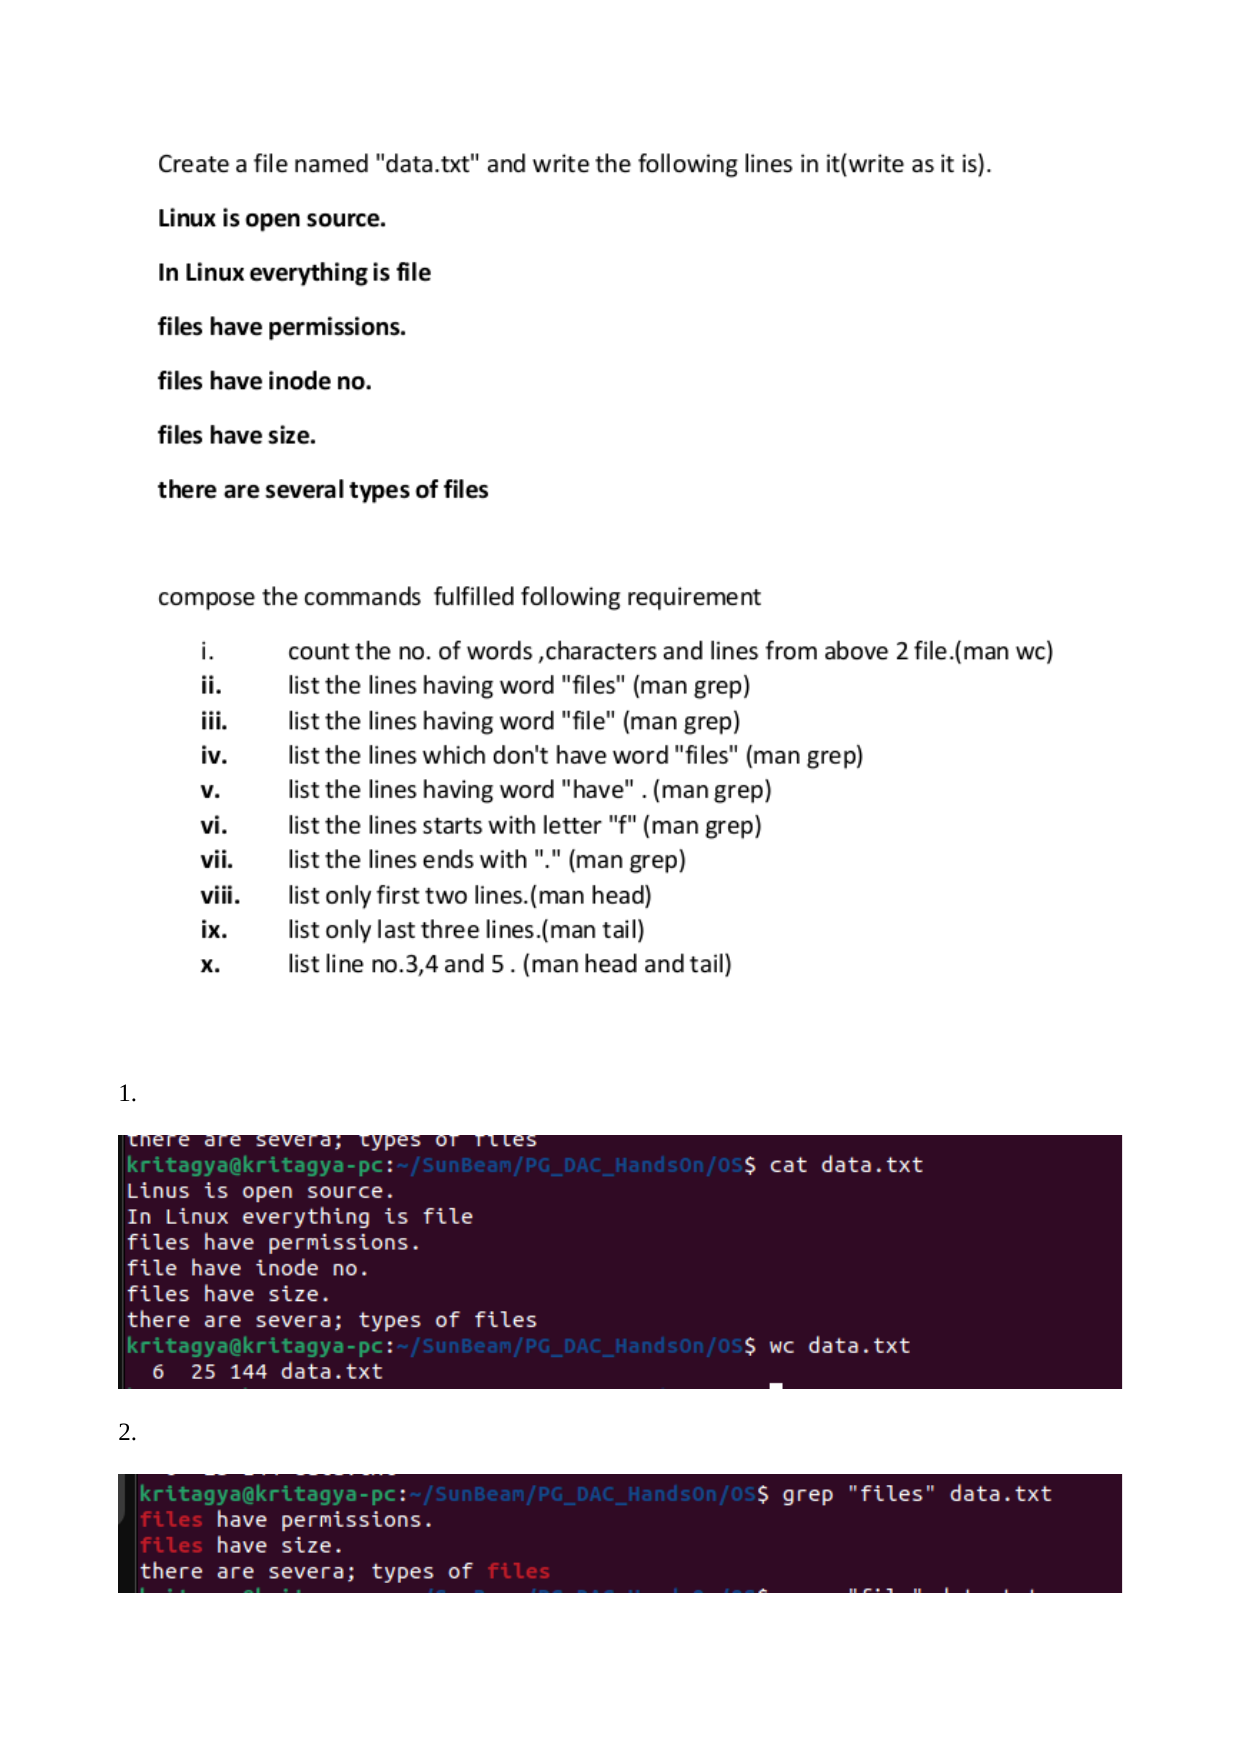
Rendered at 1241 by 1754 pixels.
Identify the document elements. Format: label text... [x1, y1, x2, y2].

picture [118, 1135, 1123, 1389]
picture [118, 118, 1123, 1021]
text 1. [118, 1078, 1122, 1107]
text 2. [118, 1417, 1122, 1446]
picture [118, 1474, 1123, 1593]
